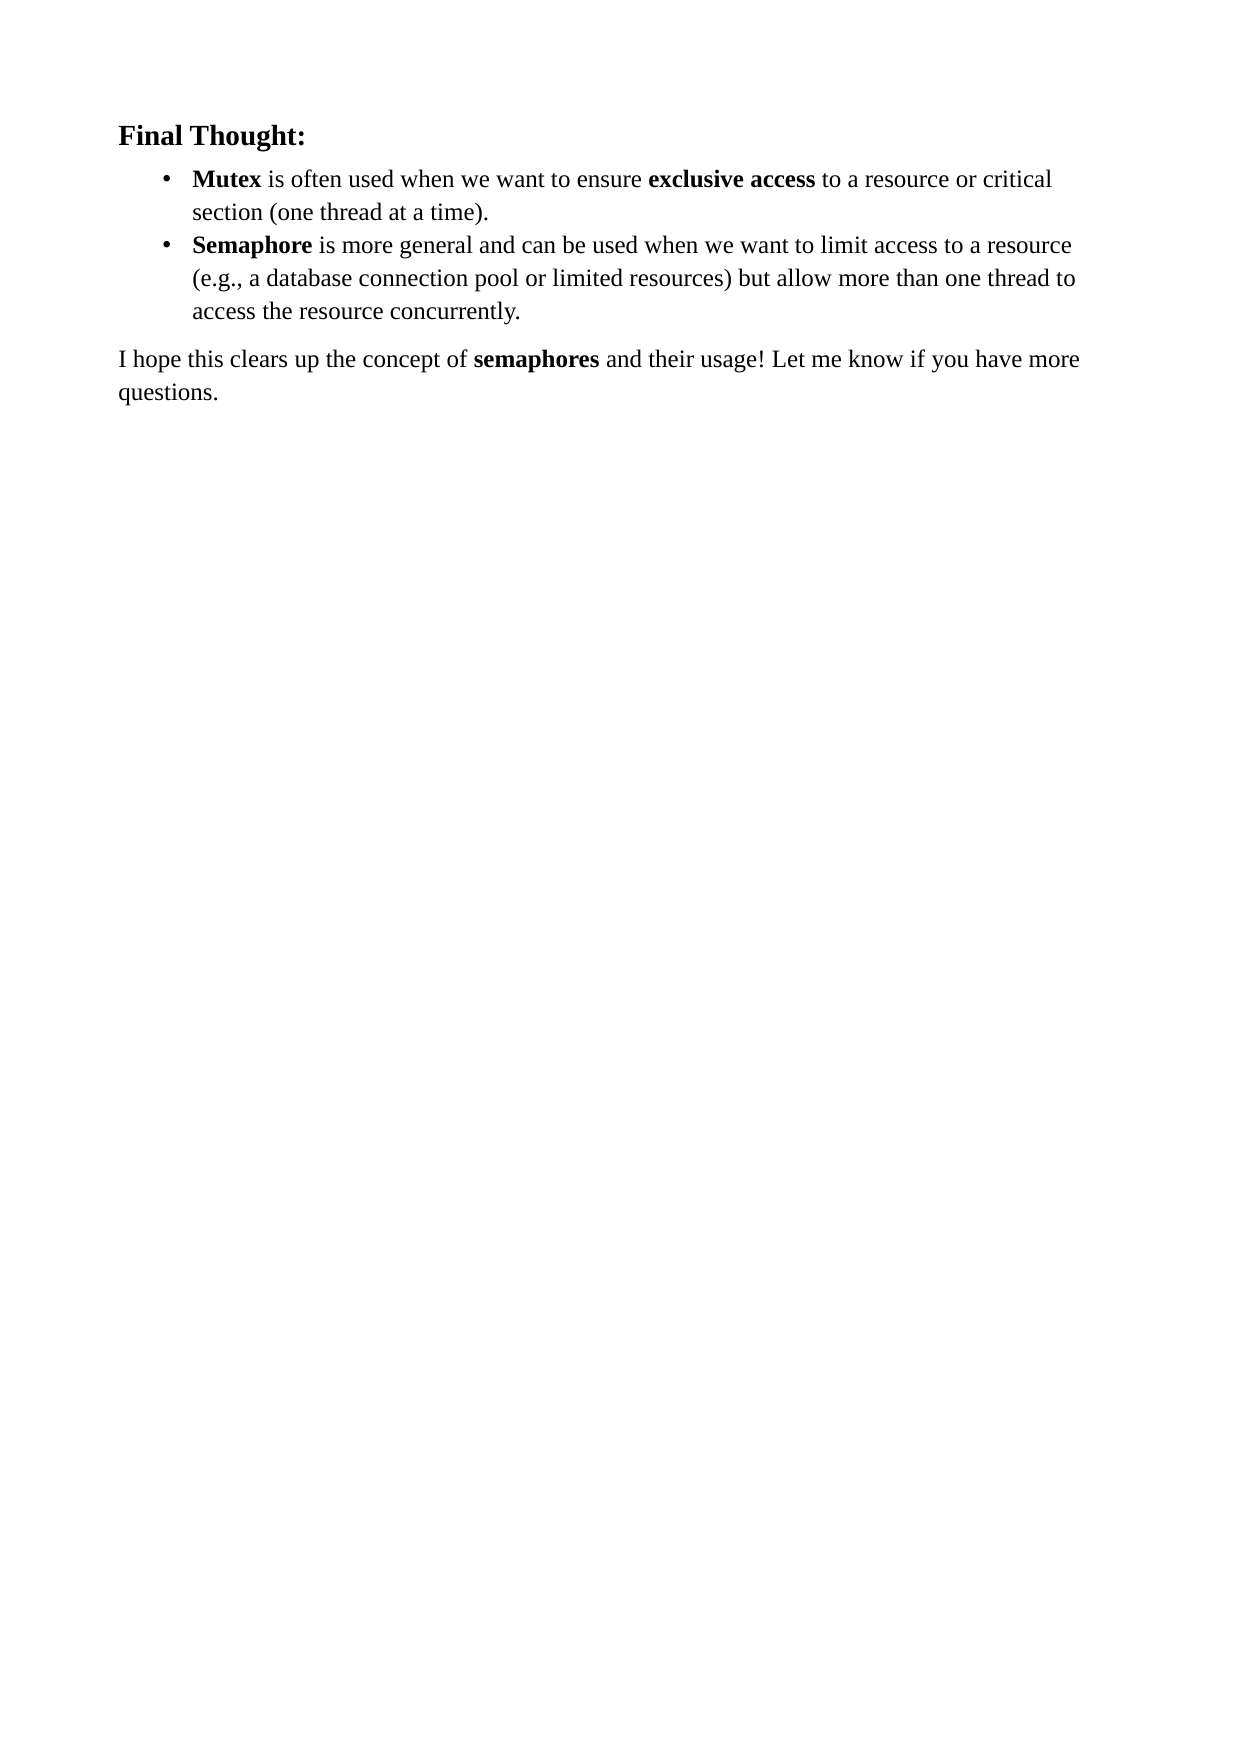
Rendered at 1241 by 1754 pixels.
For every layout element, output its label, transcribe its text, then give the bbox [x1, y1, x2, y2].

list Semaphore is more general and can be used when we want to limit access to a resource (e.g., a database connection pool or limited resources) but allow more than one thread to access the resource concurrently. [162, 230, 1122, 325]
list Mutex is often used when we want to ensure exclusive access to a resource or critical section (one thread at a time). [162, 164, 1122, 226]
text I hope this clears up the concept of semaphores and their usage! Let me know if you have more questions. [118, 344, 1122, 406]
subtitle Final Thought: [118, 118, 1122, 152]
